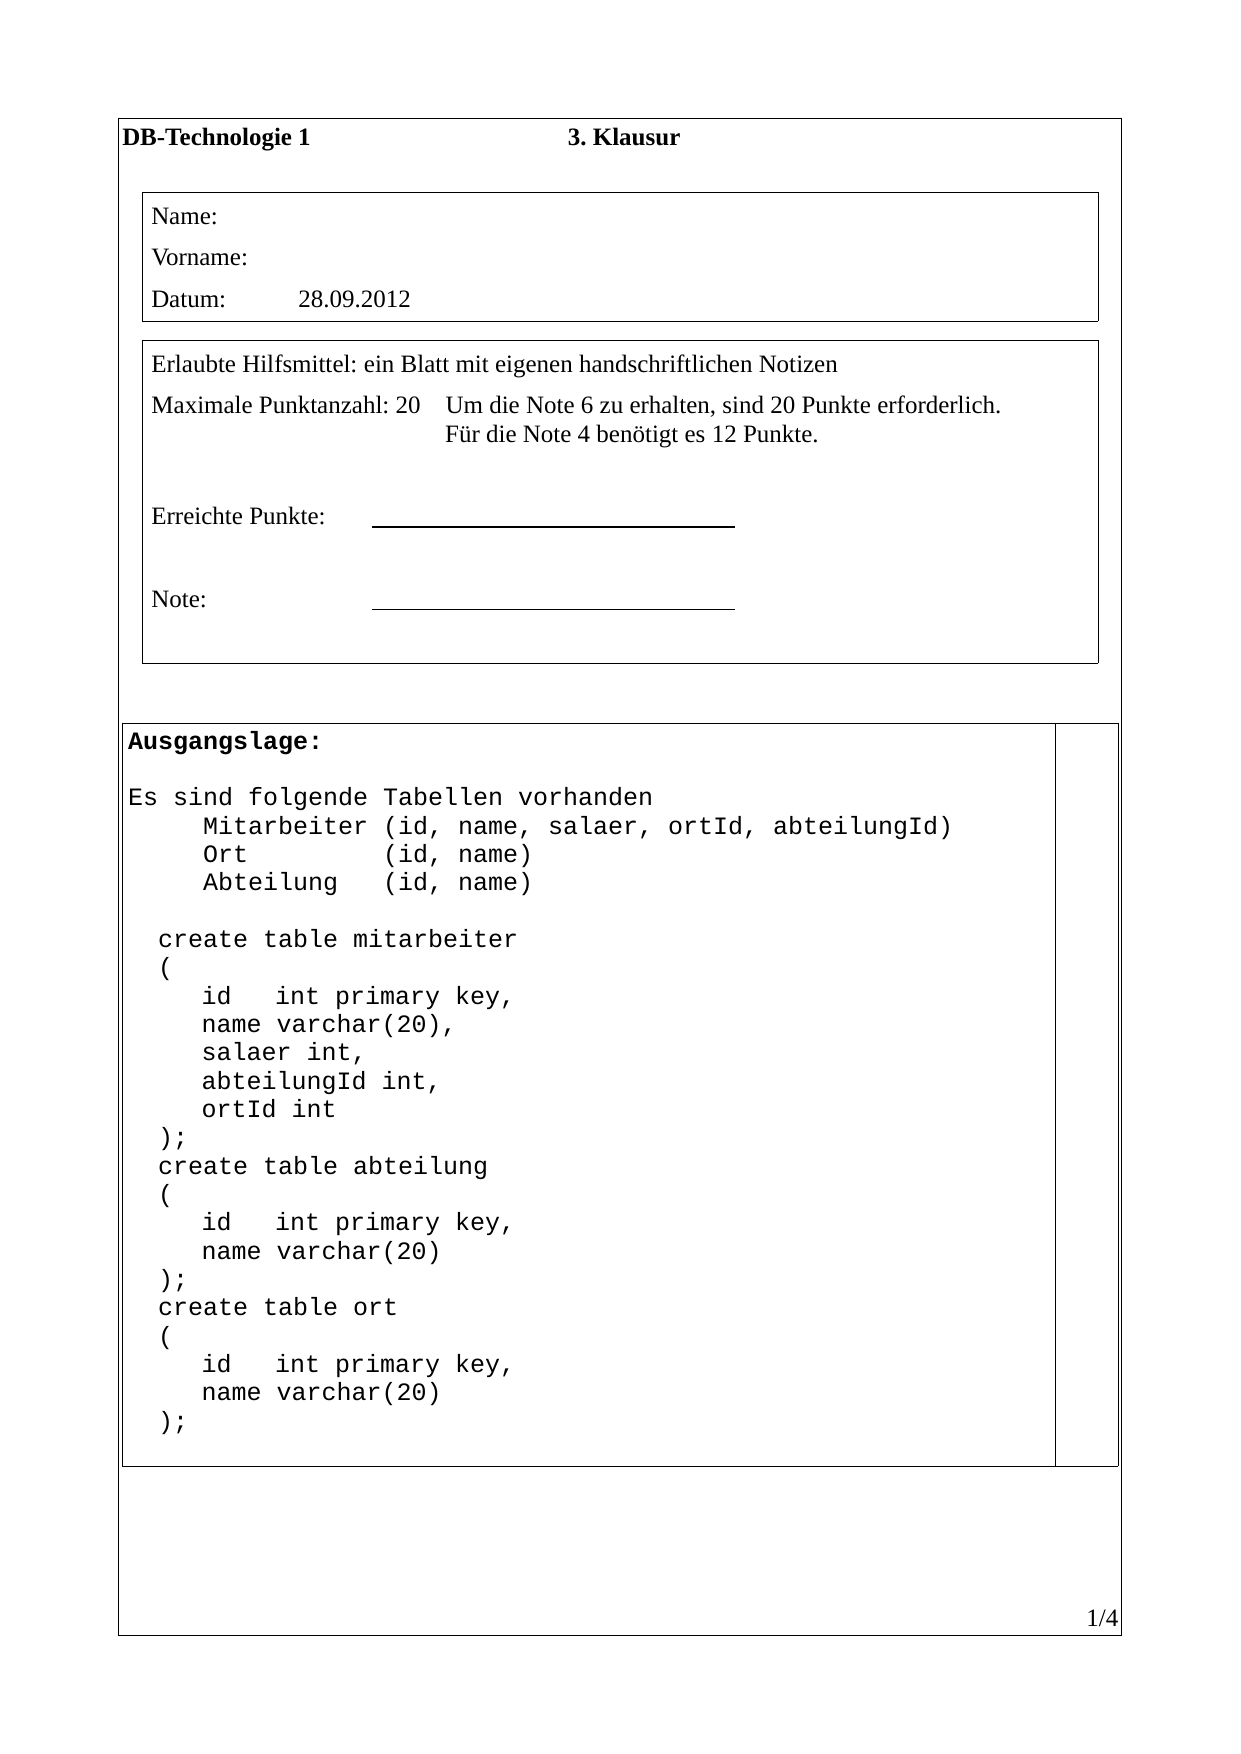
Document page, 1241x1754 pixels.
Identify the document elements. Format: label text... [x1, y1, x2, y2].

text Maximale Punktanzahl: 20 Um die Note 6 zu erhalten, sind 20 Punkte erforderlich. Für die Note 4 benötigt es 12 Punkte. [151, 390, 1089, 447]
text Vorname: [151, 242, 1089, 271]
text Name: [151, 201, 1089, 230]
table_header Ausgangslage: Es sind folgende Tabellen vorhanden Mitarbeiter (id, name, salaer, ortId, abteilungId) Ort (id, name) Abteilung (id, name) create table mitarbeiter ( id int primary key, name varchar(20), salaer int, abteilungId int, ortId int ); create table abteilung ( id int primary key, name varchar(20) ); create table ort ( id int primary key, name varchar(20) ); [123, 724, 1055, 1466]
text Note: [151, 584, 1089, 612]
text Erreichte Punkte: [151, 501, 1089, 530]
text Erlaubte Hilfsmittel: ein Blatt mit eigenen handschriftlichen Notizen [151, 349, 1089, 377]
table_header [1056, 724, 1118, 1466]
text Datum: 28.09.2012 [151, 284, 1089, 312]
